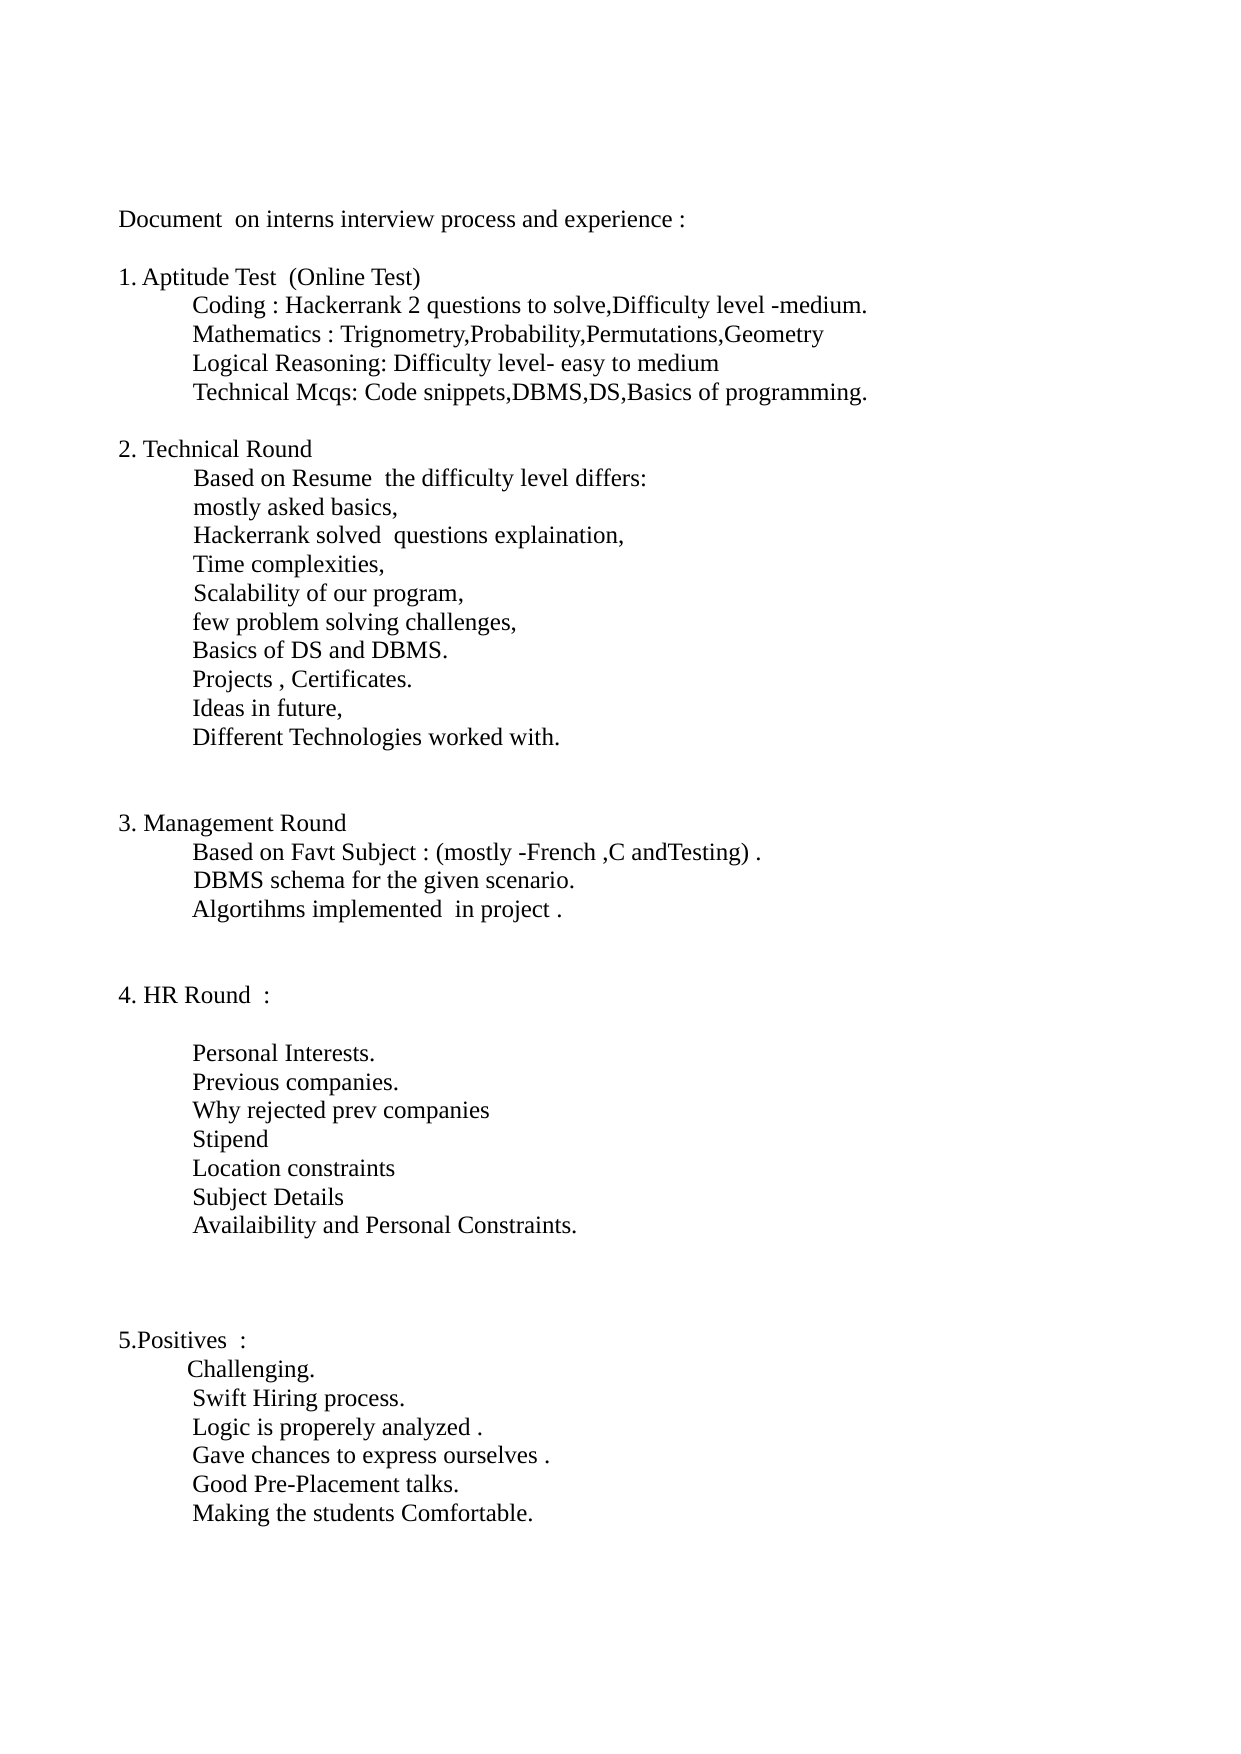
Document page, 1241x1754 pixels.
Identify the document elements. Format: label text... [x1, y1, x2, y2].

text Stipend [118, 1124, 1122, 1153]
text 2. Technical Round [118, 434, 1122, 463]
text Logic is properely analyzed . [118, 1412, 1122, 1441]
text Good Pre-Placement talks. [118, 1469, 1122, 1498]
text Technical Mcqs: Code snippets,DBMS,DS,Basics of programming. [118, 377, 1122, 406]
text Challenging. [118, 1354, 1122, 1383]
text Coding : Hackerrank 2 questions to solve,Difficulty level -medium. [118, 291, 1122, 319]
text Availaibility and Personal Constraints. [118, 1211, 1122, 1239]
text 3. Management Round [118, 808, 1122, 837]
text 4. HR Round : [118, 981, 1122, 1009]
text Projects , Certificates. [118, 664, 1122, 693]
text Swift Hiring process. [118, 1383, 1122, 1412]
text DBMS schema for the given scenario. [118, 866, 1122, 894]
text Based on Resume the difficulty level differs: [118, 463, 1122, 492]
text Mathematics : Trignometry,Probability,Permutations,Geometry [118, 319, 1122, 348]
text Different Technologies worked with. [118, 722, 1122, 751]
text Subject Details [118, 1182, 1122, 1211]
text Ideas in future, [118, 693, 1122, 722]
text Gave chances to express ourselves . [118, 1441, 1122, 1469]
text Previous companies. [118, 1067, 1122, 1096]
text Personal Interests. [118, 1038, 1122, 1067]
text Why rejected prev companies [118, 1096, 1122, 1124]
text Based on Favt Subject : (mostly -French ,C andTesting) . [118, 837, 1122, 866]
text Logical Reasoning: Difficulty level- easy to medium [118, 348, 1122, 377]
text mostly asked basics, [118, 492, 1122, 521]
text Basics of DS and DBMS. [118, 636, 1122, 664]
text 5.Positives : [118, 1326, 1122, 1354]
text Making the students Comfortable. [118, 1498, 1122, 1527]
text Document on interns interview process and experience : [118, 204, 1122, 233]
text Scalability of our program, [118, 578, 1122, 607]
text Location constraints [118, 1153, 1122, 1182]
text Time complexities, [118, 549, 1122, 578]
text few problem solving challenges, [118, 607, 1122, 636]
text Algortihms implemented in project . [118, 894, 1122, 923]
text 1. Aptitude Test (Online Test) [118, 262, 1122, 291]
text Hackerrank solved questions explaination, [118, 521, 1122, 549]
